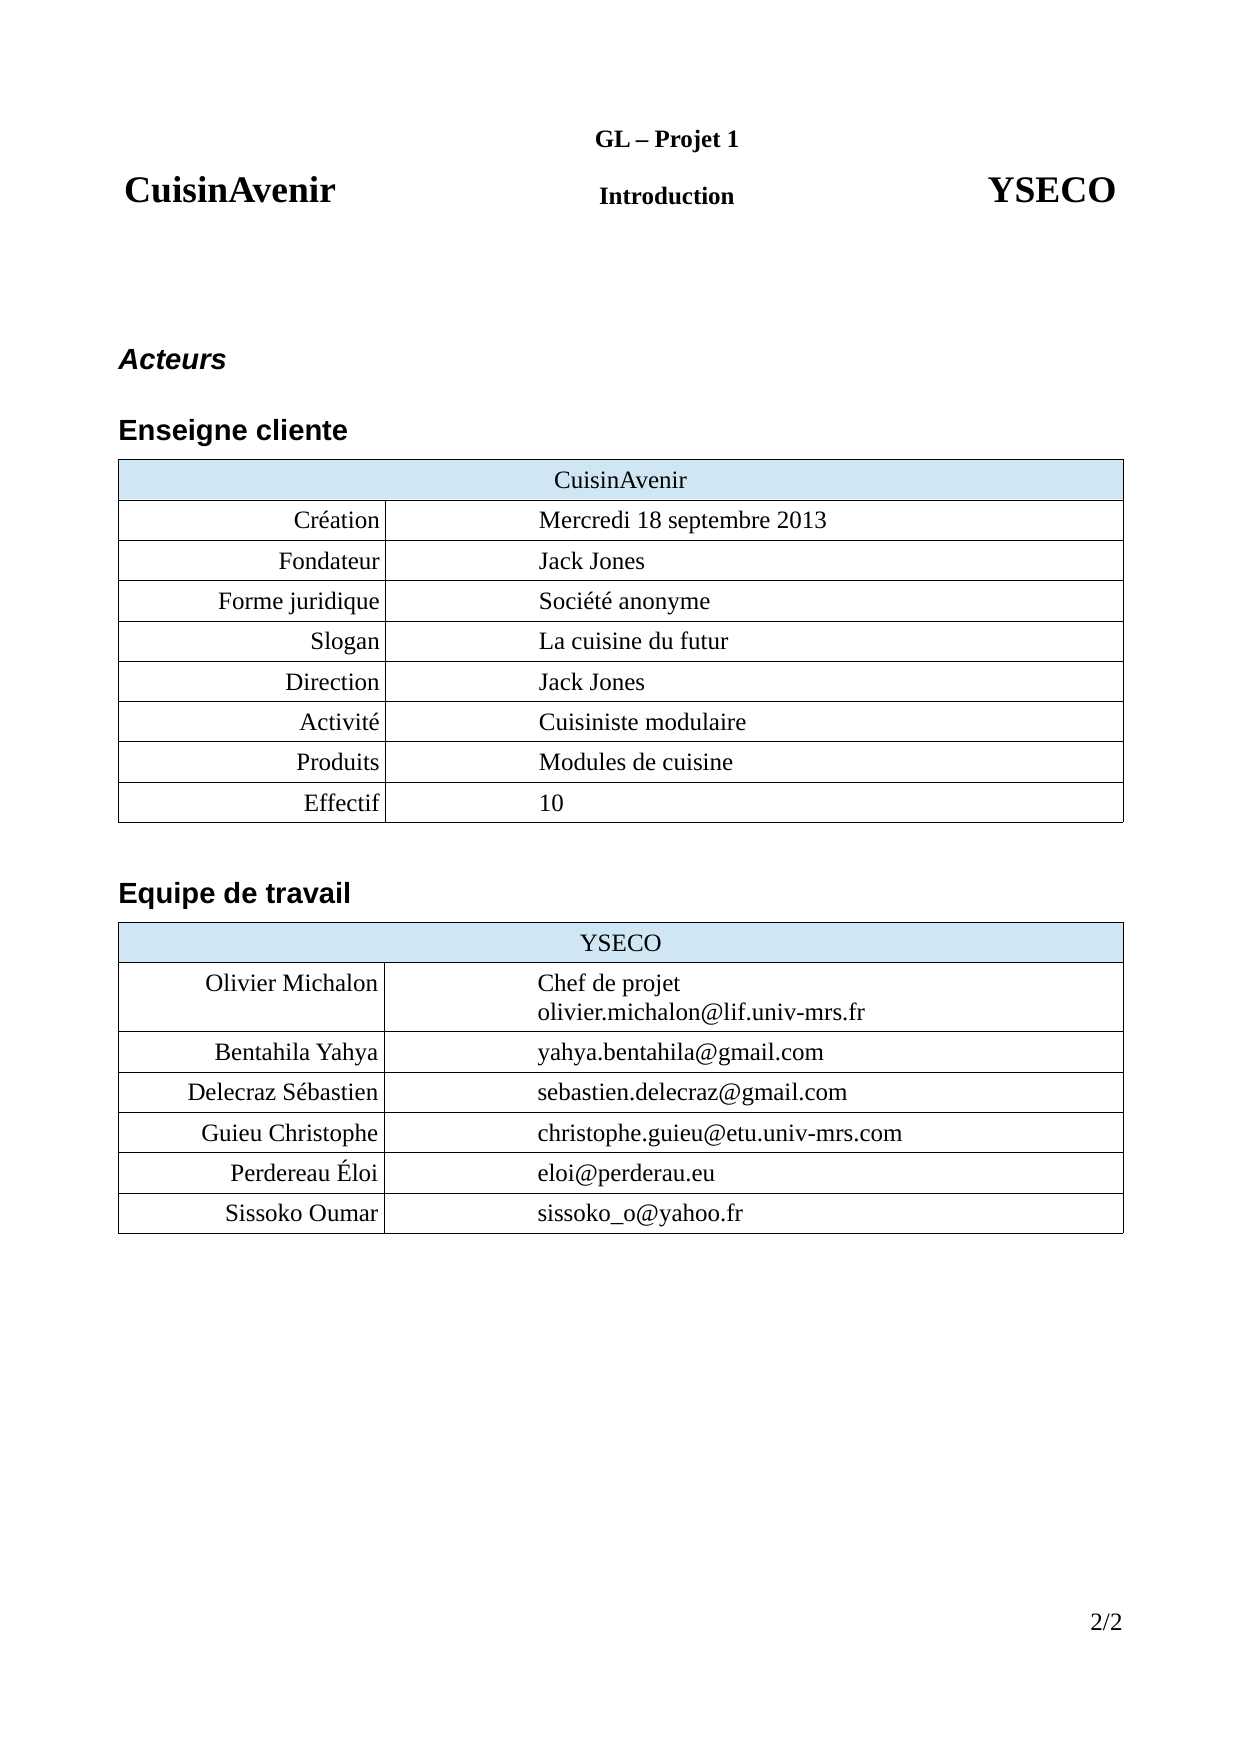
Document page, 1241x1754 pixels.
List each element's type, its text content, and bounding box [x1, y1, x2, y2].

table_cell Jack Jones [386, 541, 1123, 580]
table_cell Slogan [119, 622, 385, 661]
table_cell sebastien.delecraz@gmail.com [385, 1073, 1123, 1112]
table_cell eloi@perderau.eu [385, 1153, 1123, 1193]
table_cell Effectif [119, 783, 385, 822]
table_header CuisinAvenir [119, 460, 1123, 499]
table_cell Jack Jones [386, 662, 1123, 701]
table_cell Cuisiniste modulaire [386, 702, 1123, 741]
table_cell Perdereau Éloi [119, 1153, 384, 1193]
table_cell Produits [119, 742, 385, 782]
table_cell Chef de projet olivier.michalon@lif.univ-mrs.fr [385, 963, 1123, 1031]
table_cell Création [119, 501, 385, 540]
table_cell Fondateur [119, 541, 385, 580]
table_cell Mercredi 18 septembre 2013 [386, 501, 1123, 540]
table_cell Sissoko Oumar [119, 1194, 384, 1233]
table_cell Forme juridique [119, 581, 385, 621]
table_cell La cuisine du futur [386, 622, 1123, 661]
table_header YSECO [119, 923, 1123, 962]
subtitle Enseigne cliente [118, 413, 1122, 447]
table_cell Delecraz Sébastien [119, 1073, 384, 1112]
table_cell Direction [119, 662, 385, 701]
subtitle Acteurs [118, 342, 1122, 376]
subtitle Equipe de travail [118, 876, 1122, 909]
table_cell Olivier Michalon [119, 963, 384, 1031]
table_cell 10 [386, 783, 1123, 822]
table_cell Modules de cuisine [386, 742, 1123, 782]
table_cell yahya.bentahila@gmail.com [385, 1032, 1123, 1072]
table_cell Bentahila Yahya [119, 1032, 384, 1072]
table_cell Guieu Christophe [119, 1113, 384, 1152]
table_cell Société anonyme [386, 581, 1123, 621]
table_cell Activité [119, 702, 385, 741]
table_cell sissoko_o@yahoo.fr [385, 1194, 1123, 1233]
table_cell christophe.guieu@etu.univ-mrs.com [385, 1113, 1123, 1152]
